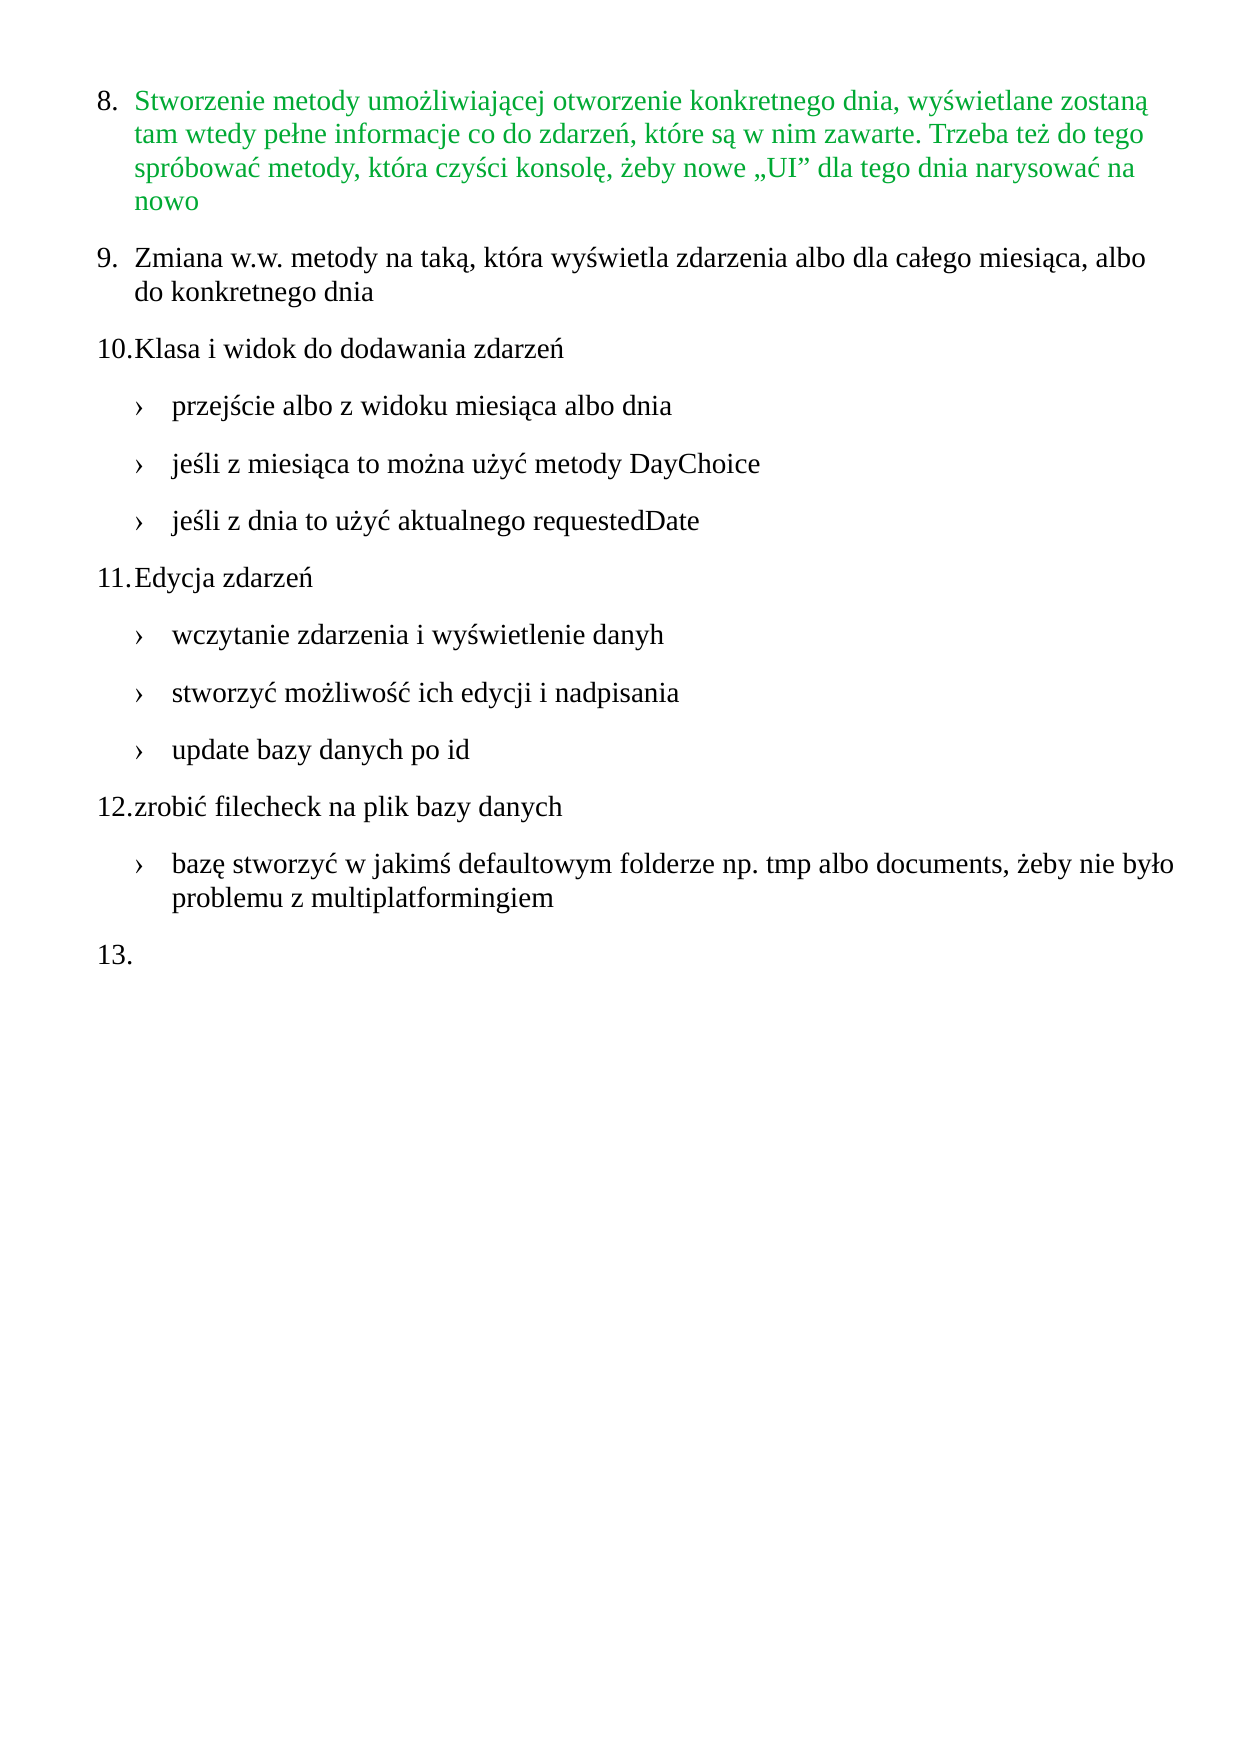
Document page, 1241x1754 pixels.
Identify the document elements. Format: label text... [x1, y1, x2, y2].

list Stworzenie metody umożliwiającej otworzenie konkretnego dnia, wyświetlane zostaną tam wtedy pełne informacje co do zdarzeń, które są w nim zawarte. Trzeba też do tego spróbować metody, która czyści konsolę, żeby nowe „UI” dla tego dnia narysować na nowo [97, 83, 1181, 217]
list stworzyć możliwość ich edycji i nadpisania [134, 675, 1181, 708]
list zrobić filecheck na plik bazy danych [97, 789, 1181, 823]
list Klasa i widok do dodawania zdarzeń [97, 331, 1181, 365]
list update bazy danych po id [134, 732, 1181, 766]
list Edycja zdarzeń [97, 560, 1181, 594]
list bazę stworzyć w jakimś defaultowym folderze np. tmp albo documents, żeby nie było problemu z multiplatformingiem [134, 847, 1181, 914]
list jeśli z miesiąca to można użyć metody DayChoice [134, 446, 1181, 479]
list Zmiana w.w. metody na taką, która wyświetla zdarzenia albo dla całego miesiąca, albo do konkretnego dnia [97, 241, 1181, 308]
list jeśli z dnia to użyć aktualnego requestedDate [134, 503, 1181, 537]
list wczytanie zdarzenia i wyświetlenie danyh [134, 617, 1181, 651]
list przejście albo z widoku miesiąca albo dnia [134, 388, 1181, 422]
